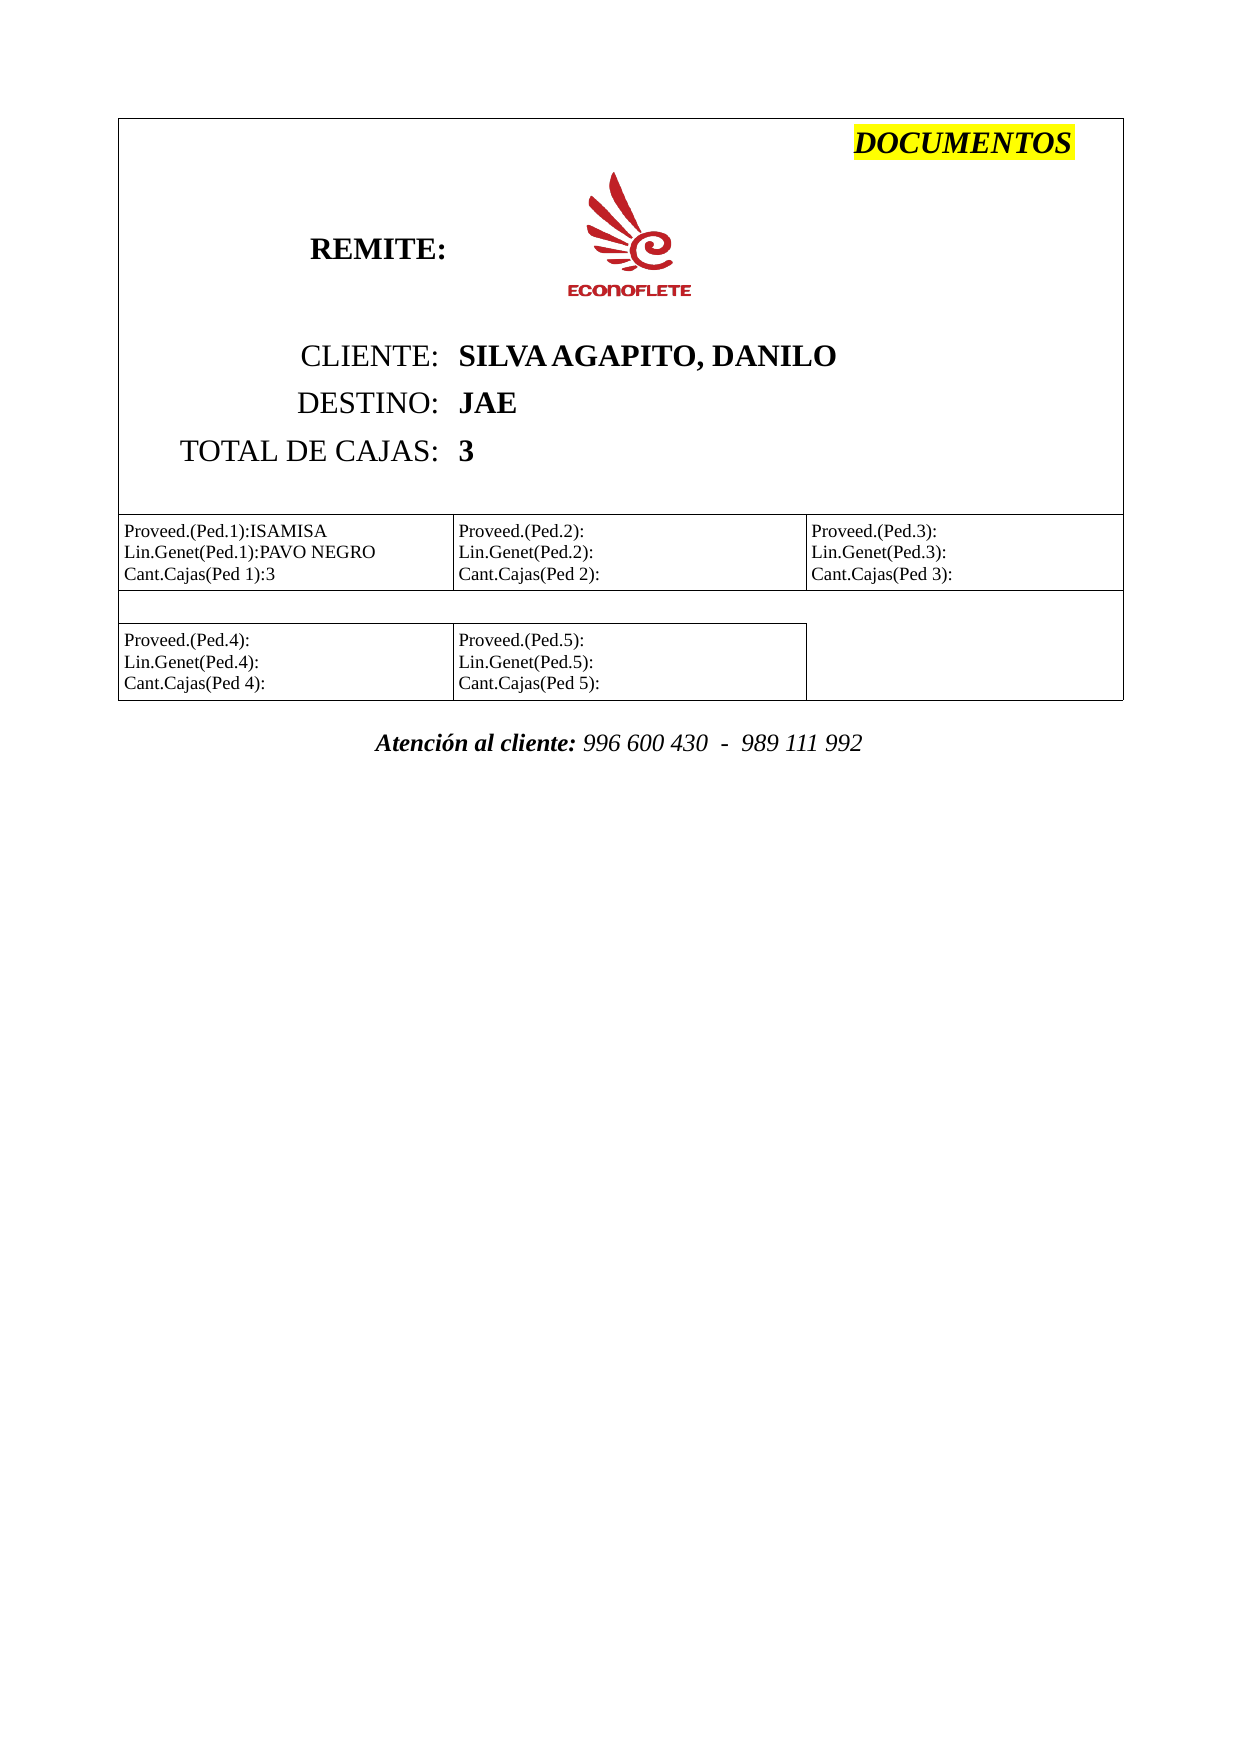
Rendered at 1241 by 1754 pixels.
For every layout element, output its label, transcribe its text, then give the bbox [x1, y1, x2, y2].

table_cell [806, 591, 1123, 623]
text Atención al cliente: 996 600 430 - 989 111 992 [118, 728, 1122, 757]
table_cell [453, 166, 806, 332]
table_cell Proveed.(Ped.4): Lin.Genet(Ped.4): Cant.Cajas(Ped 4): [119, 624, 453, 699]
table_cell Proveed.(Ped.3): Lin.Genet(Ped.3): Cant.Cajas(Ped 3): [807, 515, 1123, 590]
table_cell Proveed.(Ped.1):ISAMISA Lin.Genet(Ped.1):PAVO NEGRO Cant.Cajas(Ped 1):3 [119, 515, 453, 590]
table_header DOCUMENTOS [806, 119, 1123, 166]
table_cell [453, 591, 806, 623]
table_cell REMITE: [119, 166, 453, 332]
table_cell TOTAL DE CAJAS: [119, 426, 453, 474]
table_cell [119, 474, 453, 514]
table_cell SILVA AGAPITO, DANILO [453, 332, 1123, 379]
table_cell [453, 474, 806, 514]
table_cell 3 [453, 426, 1123, 474]
table_cell [806, 474, 1123, 514]
picture [552, 171, 707, 297]
table_cell CLIENTE: [119, 332, 453, 379]
table_cell Proveed.(Ped.2): Lin.Genet(Ped.2): Cant.Cajas(Ped 2): [454, 515, 806, 590]
table_cell [119, 591, 453, 623]
table_cell Proveed.(Ped.5): Lin.Genet(Ped.5): Cant.Cajas(Ped 5): [454, 624, 806, 699]
table_header [119, 119, 453, 166]
table_cell [807, 623, 1123, 699]
table_cell DESTINO: [119, 379, 453, 426]
table_header [453, 119, 806, 166]
table_cell [806, 166, 1123, 332]
table_cell JAE [453, 379, 806, 426]
table_cell [806, 379, 1123, 426]
